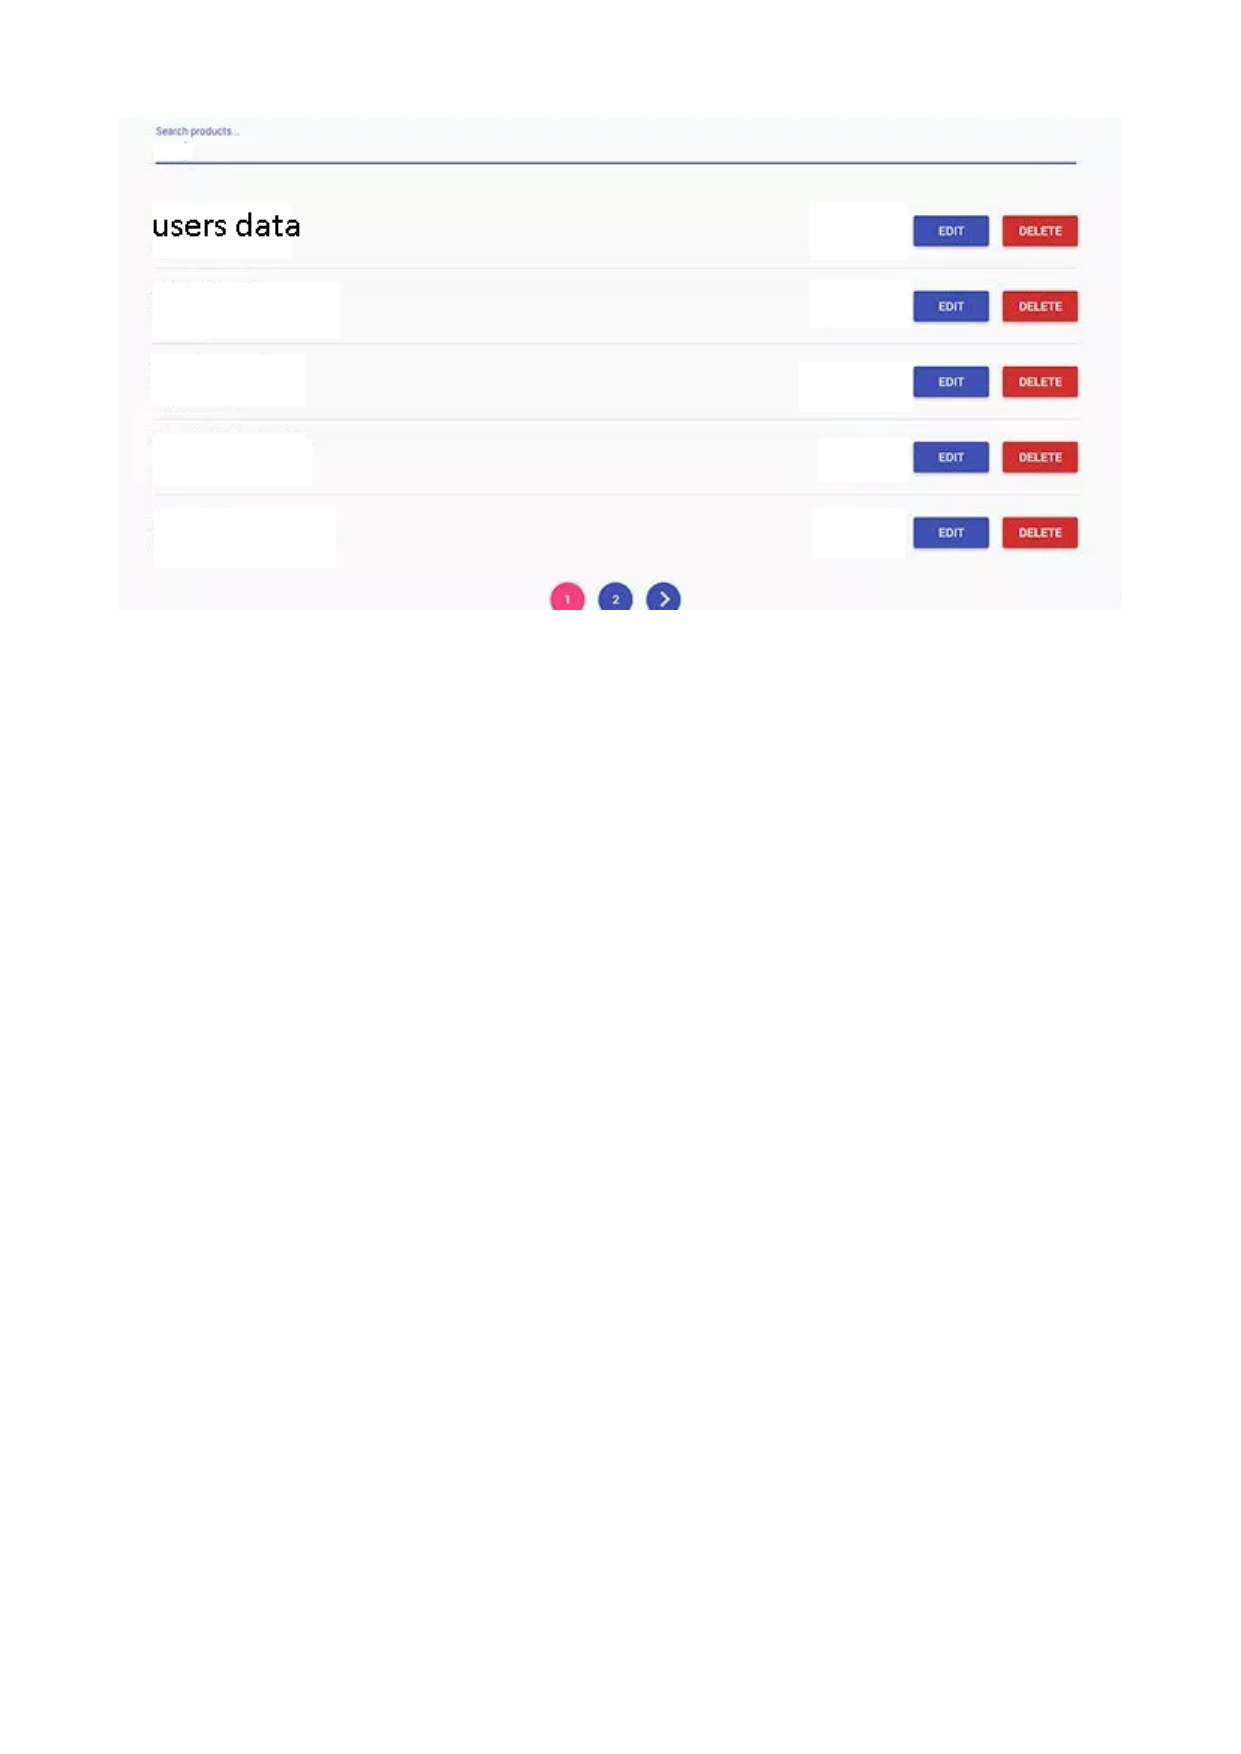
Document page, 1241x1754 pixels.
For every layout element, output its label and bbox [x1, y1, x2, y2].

picture [118, 118, 1123, 610]
